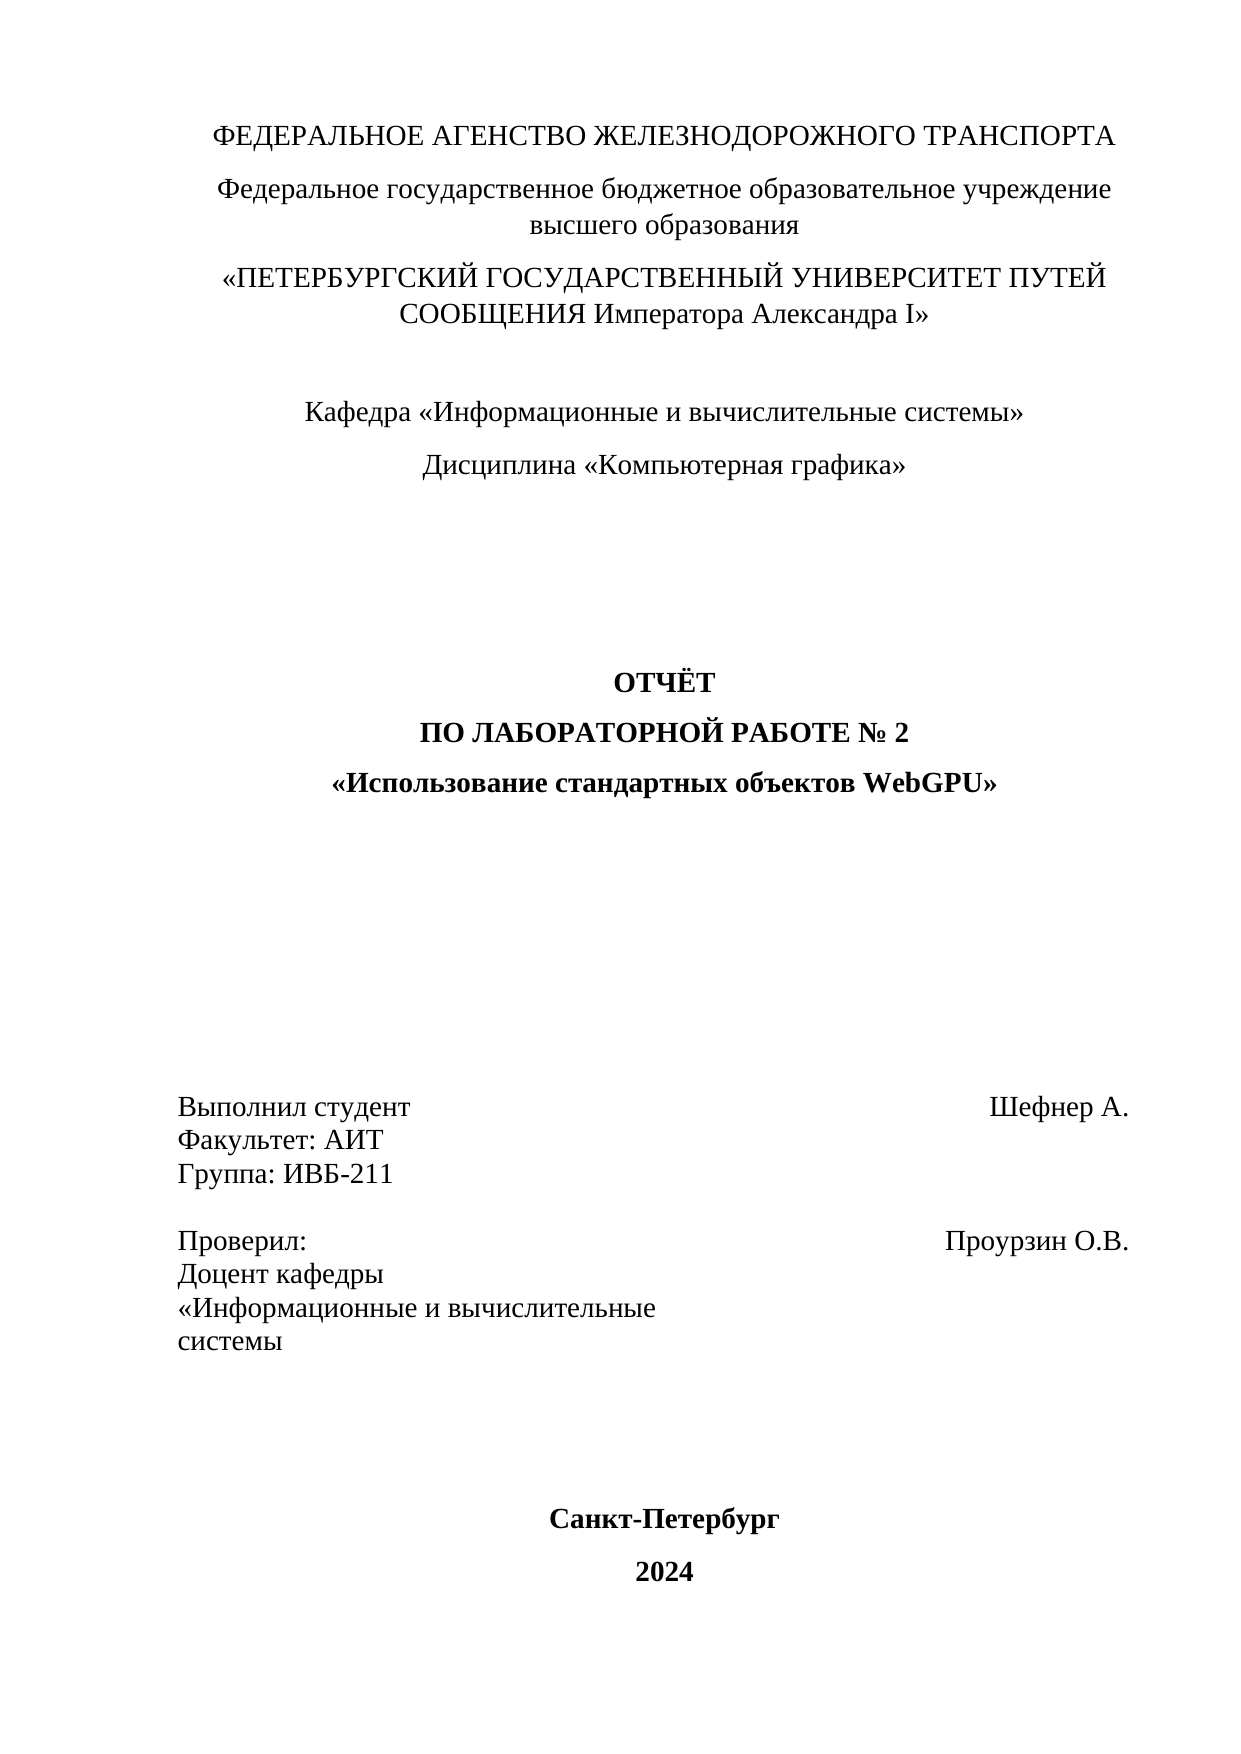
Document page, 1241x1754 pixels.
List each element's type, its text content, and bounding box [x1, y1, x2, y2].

text Кафедра «Информационные и вычислительные системы» [177, 394, 1152, 427]
table_cell Проурзин О.В. [848, 1223, 1140, 1391]
text ОТЧЁТ [177, 665, 1152, 698]
table_header Выполнил студент Факультет: АИТ Группа: ИВБ-211 [166, 1089, 848, 1223]
text ФЕДЕРАЛЬНОЕ АГЕНСТВО ЖЕЛЕЗНОДОРОЖНОГО ТРАНСПОРТА [177, 118, 1152, 152]
text Дисциплина «Компьютерная графика» [177, 447, 1152, 480]
text «Использование стандартных объектов WebGPU» [177, 765, 1152, 799]
text 2024 [177, 1554, 1152, 1587]
table_header Шефнер А. [848, 1089, 1140, 1223]
table_cell Проверил: Доцент кафедры «Информационные и вычислительные системы [166, 1223, 848, 1391]
text Санкт-Петербург [177, 1501, 1152, 1534]
text «ПЕТЕРБУРГСКИЙ ГОСУДАРСТВЕННЫЙ УНИВЕРСИТЕТ ПУТЕЙ СООБЩЕНИЯ Императора Александра I» [177, 260, 1152, 329]
text ПО ЛАБОРАТОРНОЙ РАБОТЕ № 2 [177, 715, 1152, 749]
text Федеральное государственное бюджетное образовательное учреждение высшего образования [177, 171, 1152, 241]
